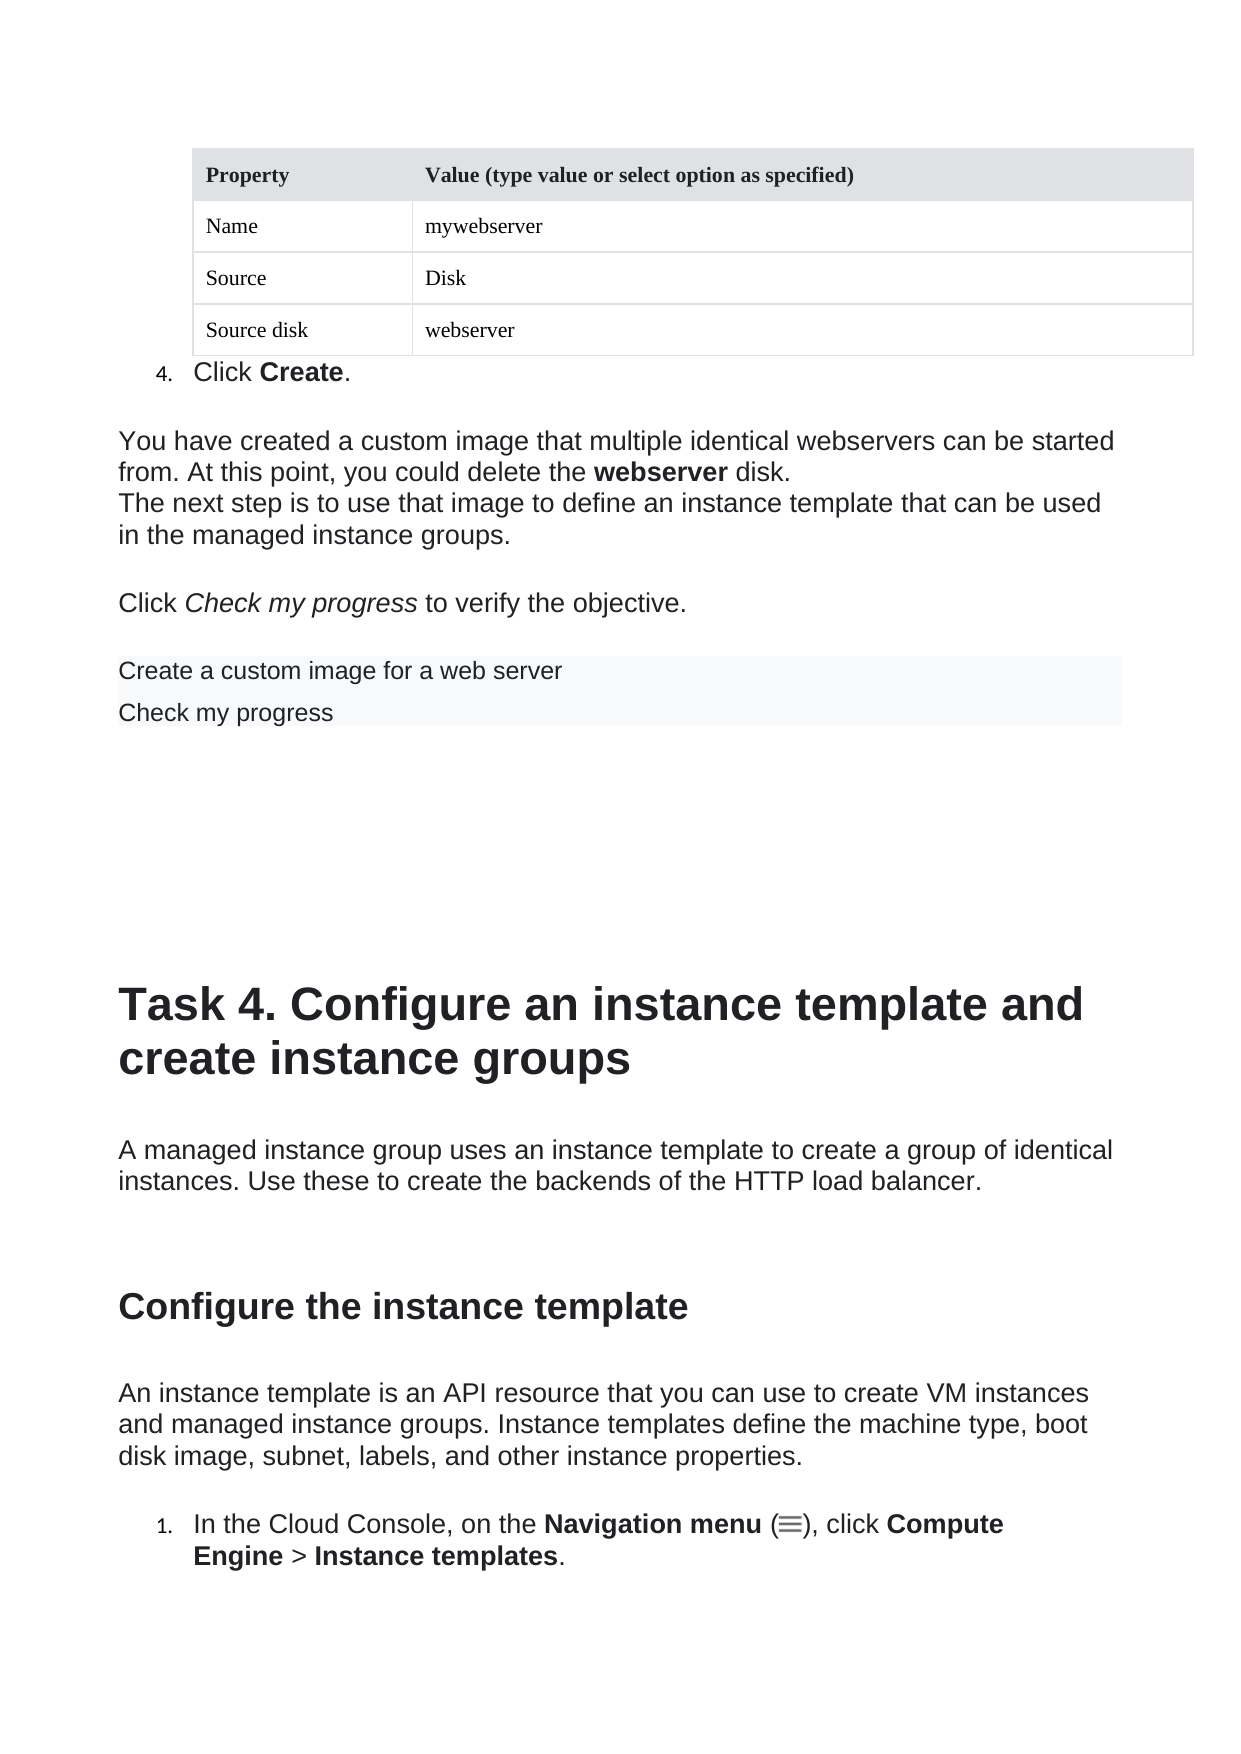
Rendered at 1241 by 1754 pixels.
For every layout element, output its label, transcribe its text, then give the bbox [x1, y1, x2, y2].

picture [778, 1513, 803, 1534]
list Click Create. [156, 356, 1122, 387]
subtitle Configure the instance template [118, 1284, 1122, 1327]
table_header Value (type value or select option as specified) [413, 149, 1192, 199]
text An instance template is an API resource that you can use to create VM instances and managed instance groups. Instance templates define the machine type, boot disk image, subnet, labels, and other instance properties. [118, 1377, 1122, 1471]
text Check my progress [118, 697, 1122, 726]
text Click Check my progress to verify the objective. [118, 587, 1122, 619]
table_cell Disk [413, 253, 1192, 303]
subtitle Task 4. Configure an instance template and create instance groups [118, 976, 1122, 1084]
text Create a custom image for a web server [118, 656, 1122, 685]
table_cell Source [194, 253, 412, 303]
table_cell Source disk [194, 305, 412, 355]
table_cell mywebserver [413, 201, 1192, 251]
table_cell webserver [413, 305, 1192, 355]
text A managed instance group uses an instance template to create a group of identical instances. Use these to create the backends of the HTTP load balancer. [118, 1134, 1122, 1197]
text The next step is to use that image to define an instance template that can be used in the managed instance groups. [118, 487, 1122, 550]
text You have created a custom image that multiple identical webservers can be started from. At this point, you could delete the webserver disk. [118, 425, 1122, 487]
table_header Property [194, 149, 412, 199]
table_cell Name [194, 201, 412, 251]
list In the Cloud Console, on the Navigation menu (), click Compute Engine > Instance templates. [156, 1508, 1122, 1571]
